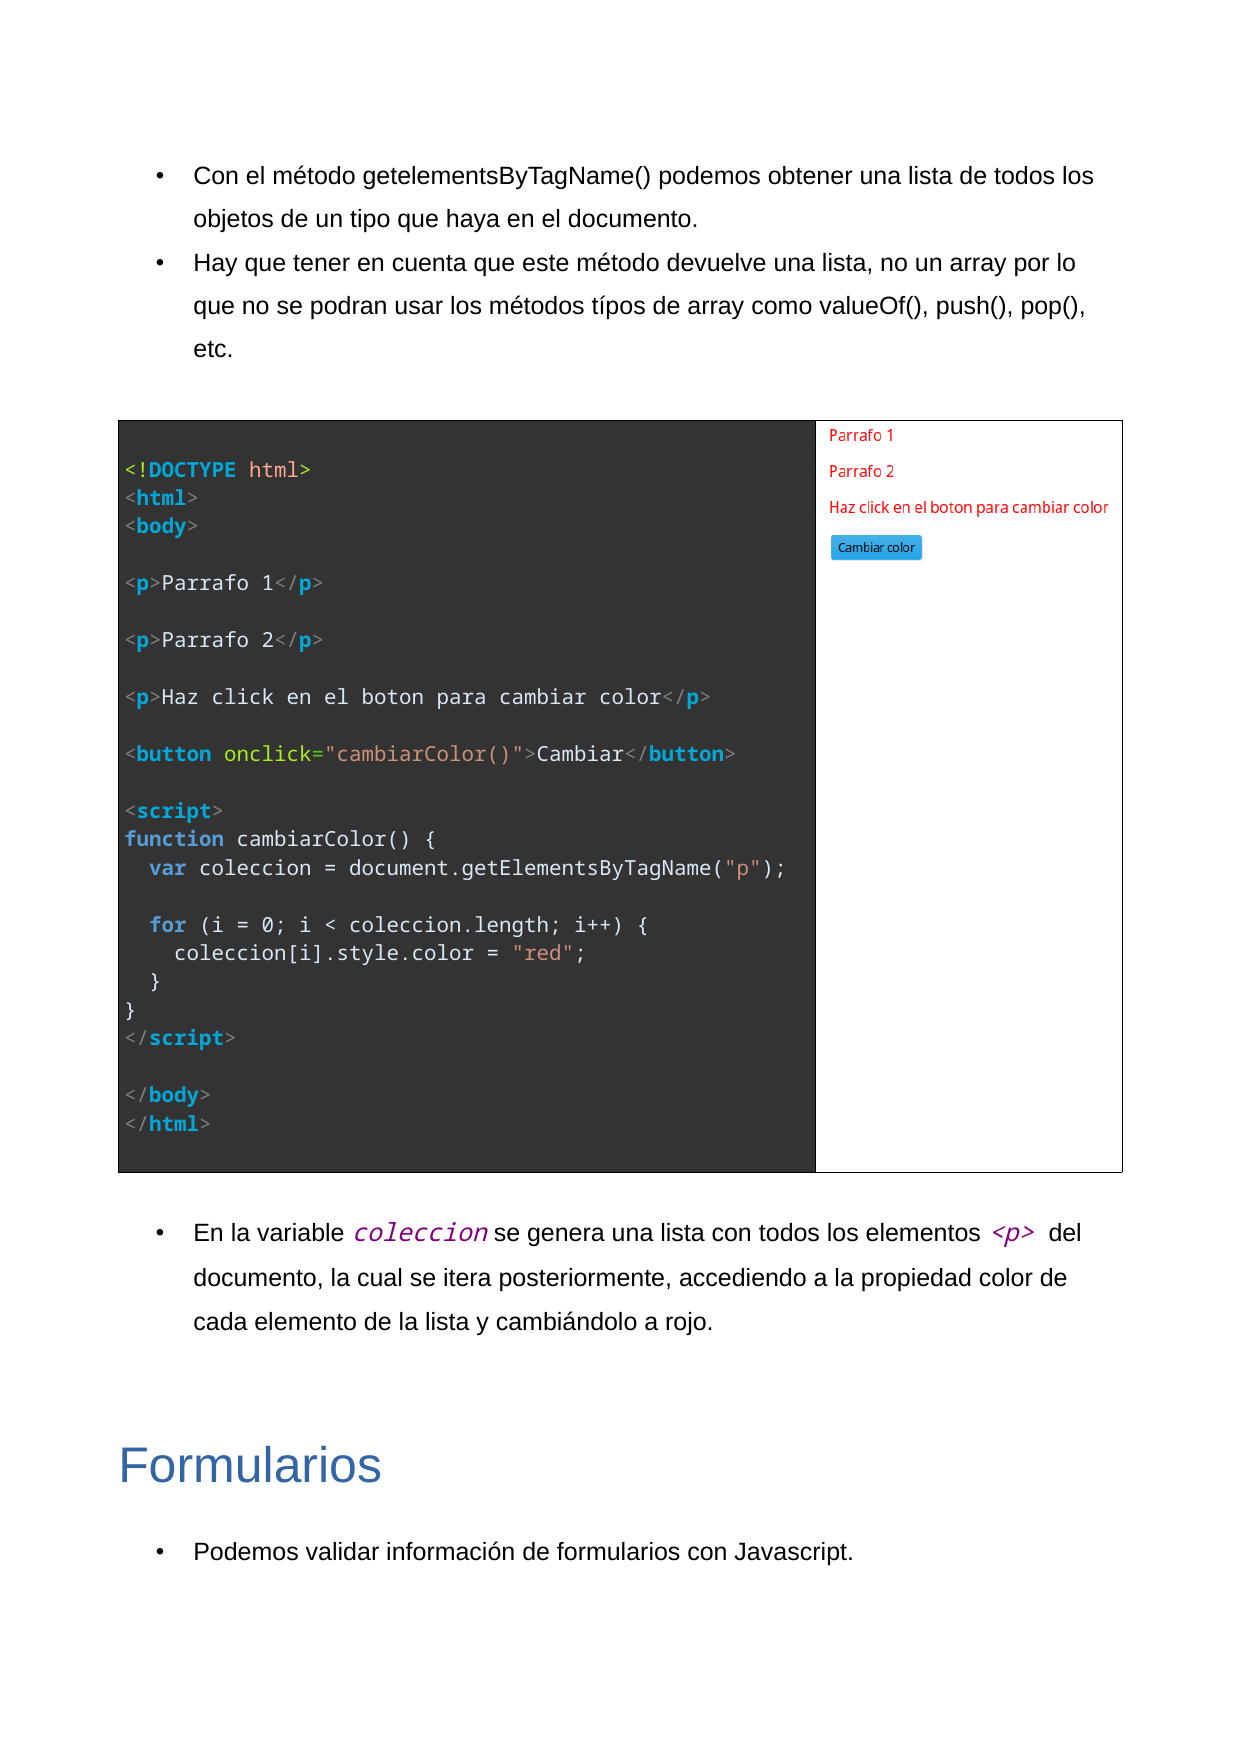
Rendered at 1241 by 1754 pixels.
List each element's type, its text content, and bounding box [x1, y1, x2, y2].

text Formularios [118, 1436, 1122, 1493]
table_header [816, 421, 1122, 1172]
list Podemos validar información de formularios con Javascript. [156, 1537, 1122, 1565]
table_header <!DOCTYPE html> <html> <body> <p>Parrafo 1</p> <p>Parrafo 2</p> <p>Haz click en el boton para cambiar color</p> <button onclick="cambiarColor()">Cambiar</button> <script> function cambiarColor() { var coleccion = document.getElementsByTagName("p"); for (i = 0; i < coleccion.length; i++) { coleccion[i].style.color = "red"; } } </script> </body> </html> [119, 421, 815, 1172]
list Con el método getelementsByTagName() podemos obtener una lista de todos los objetos de un tipo que haya en el documento. [156, 161, 1122, 233]
picture [821, 426, 1117, 576]
list En la variable coleccion se genera una lista con todos los elementos <p> del documento, la cual se itera posteriormente, accediendo a la propiedad color de cada elemento de la lista y cambiándolo a rojo. [156, 1215, 1122, 1335]
list Hay que tener en cuenta que este método devuelve una lista, no un array por lo que no se podran usar los métodos típos de array como valueOf(), push(), pop(), etc. [156, 248, 1122, 363]
